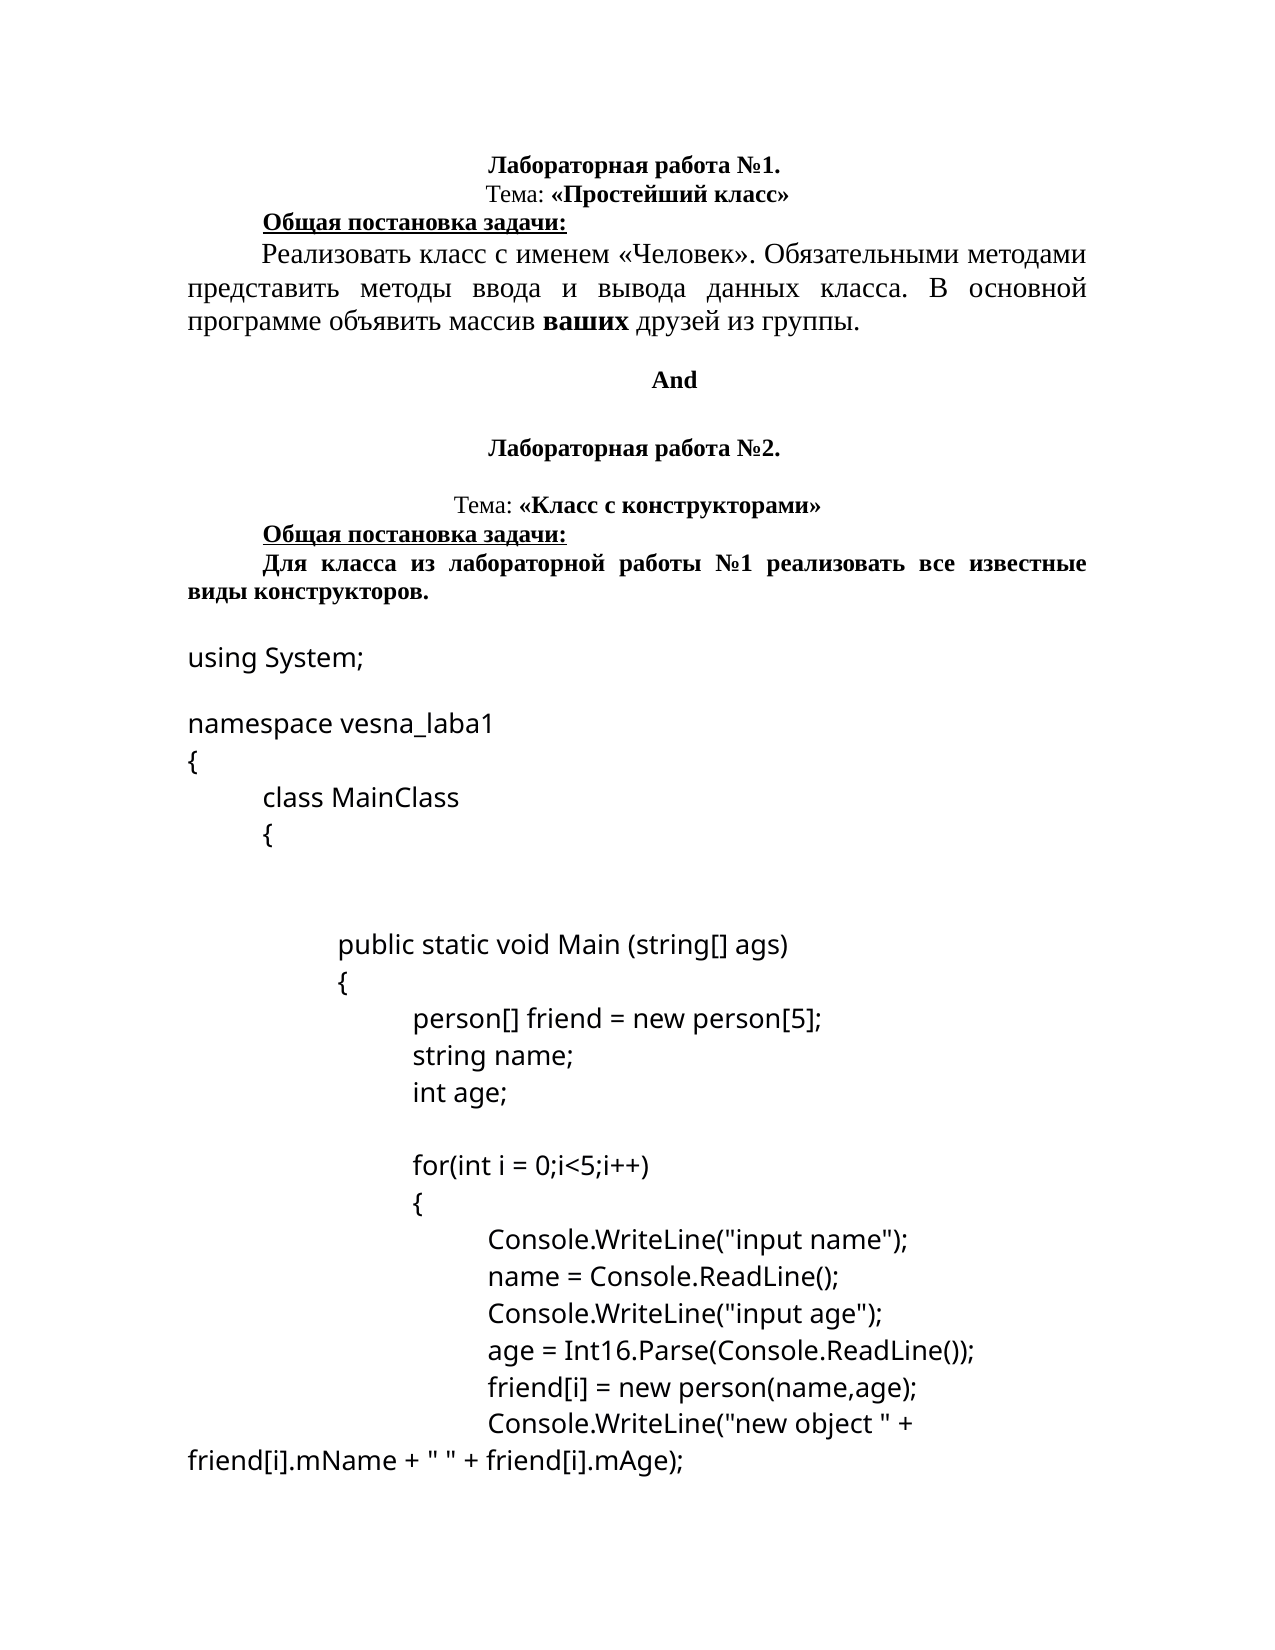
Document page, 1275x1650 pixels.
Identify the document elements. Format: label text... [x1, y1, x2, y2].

text int age; [187, 1073, 1087, 1110]
text { [187, 962, 1087, 999]
text { [187, 815, 1087, 852]
text Console.WriteLine("new object " + friend[i].mName + " " + friend[i].mAge); [187, 1405, 1087, 1479]
text person[] friend = new person[5]; [187, 999, 1087, 1036]
text { [187, 741, 1087, 778]
text { [187, 1184, 1087, 1221]
text age = Int16.Parse(Console.ReadLine()); [187, 1331, 1087, 1368]
text Console.WriteLine("input age"); [187, 1294, 1087, 1331]
text Console.WriteLine("input name"); [187, 1221, 1087, 1257]
text Для класса из лабораторной работы №1 реализовать все известные виды конструкторов. [187, 548, 1087, 605]
text class MainClass [187, 778, 1087, 815]
text using System; [187, 639, 1087, 676]
text public static void Main (string[] ags) [187, 926, 1087, 962]
text name = Console.ReadLine(); [187, 1257, 1087, 1294]
text Общая постановка задачи: [187, 519, 1087, 548]
text Общая постановка задачи: [187, 207, 1087, 236]
text namespace vesna_laba1 [187, 704, 1087, 741]
text Реализовать класс с именем «Человек». Обязательными методами представить методы ввода и вывода данных класса. В основной программе объявить массив ваших друзей из группы. [187, 236, 1087, 337]
text And [187, 366, 1087, 394]
text string name; [187, 1036, 1087, 1073]
text friend[i] = new person(name,age); [187, 1368, 1087, 1405]
text Тема: «Простейший класс» [187, 179, 1087, 207]
text Лабораторная работа №1. [187, 150, 1087, 179]
text Лабораторная работа №2. [187, 433, 1087, 461]
text Тема: «Класс с конструкторами» [187, 490, 1087, 519]
text for(int i = 0;i<5;i++) [187, 1147, 1087, 1184]
